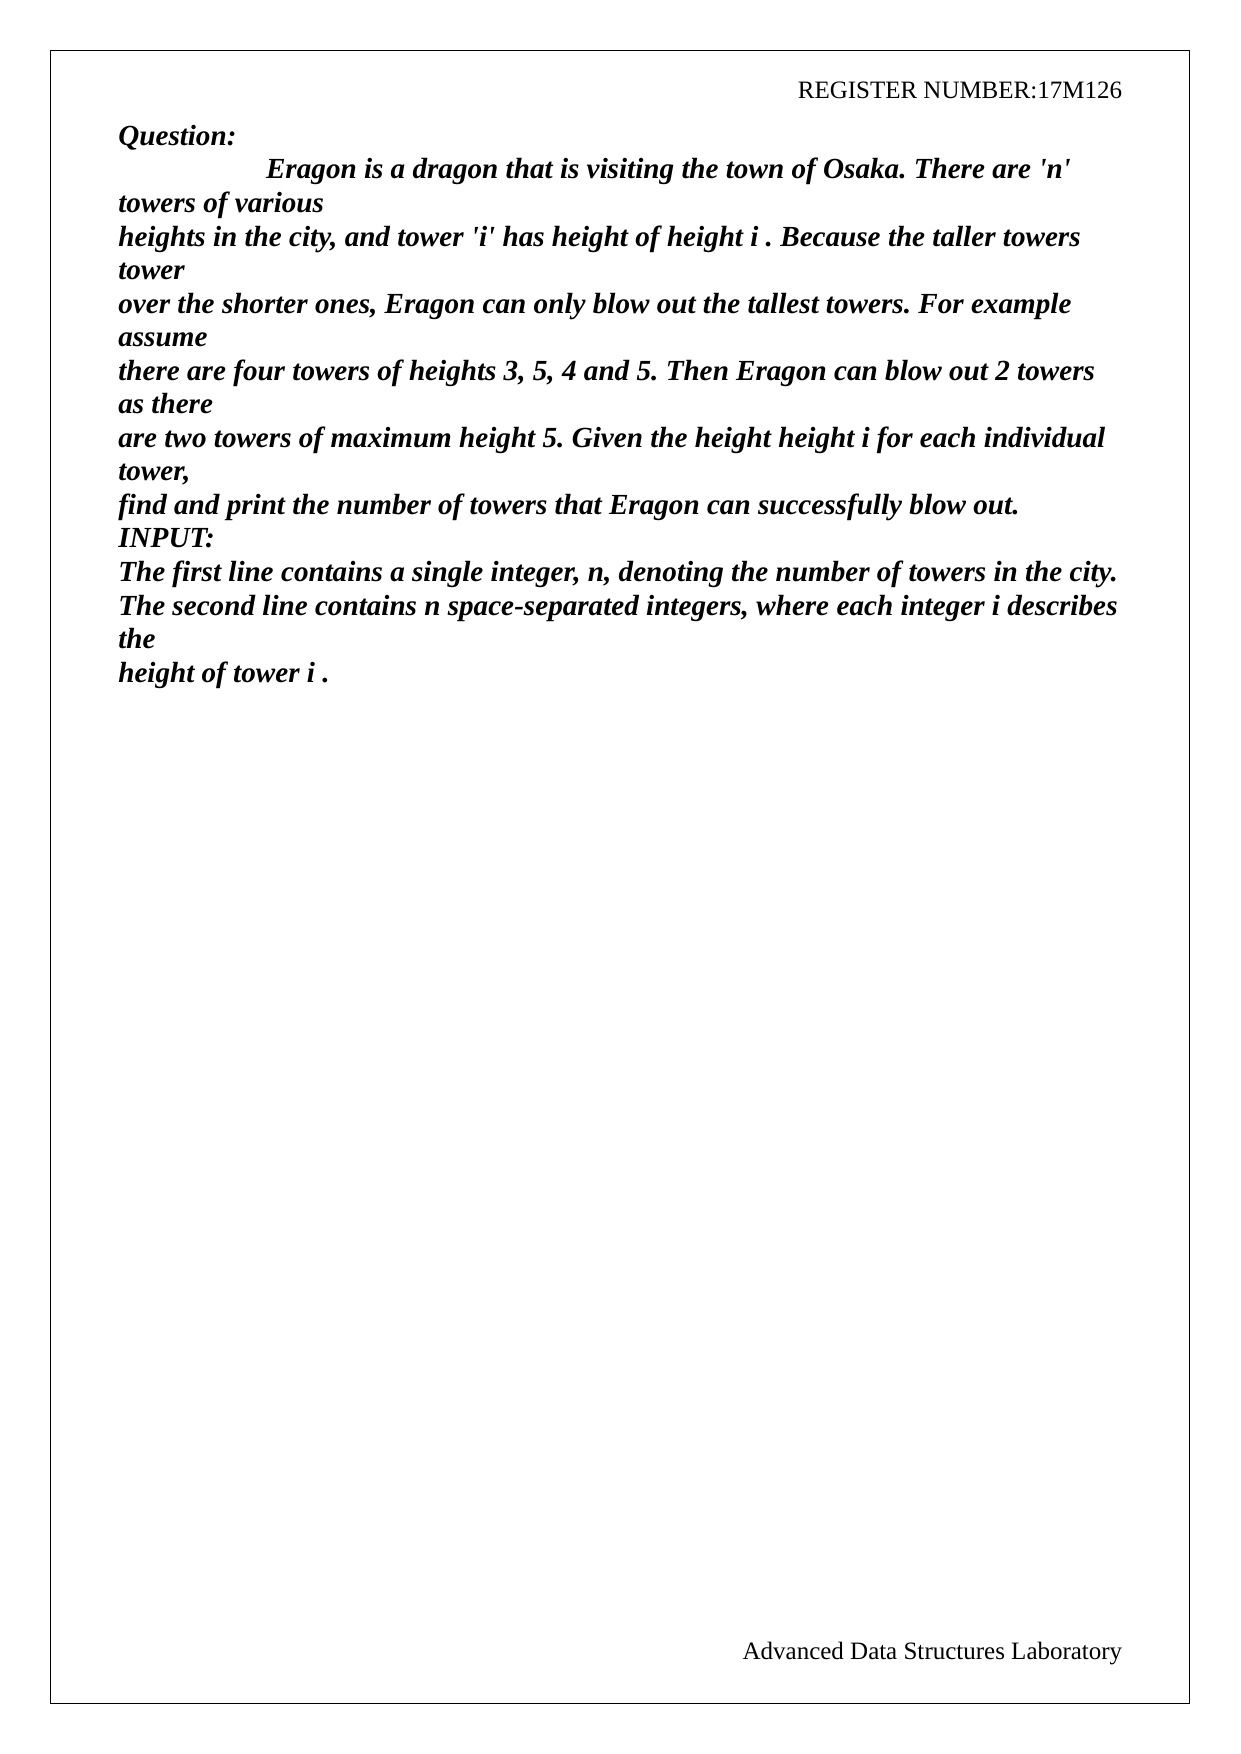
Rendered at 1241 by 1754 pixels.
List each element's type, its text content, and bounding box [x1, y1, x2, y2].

text there are four towers of heights 3, 5, 4 and 5. Then Eragon can blow out 2 towers as there [118, 353, 1122, 420]
text find and print the number of towers that Eragon can successfully blow out. [118, 487, 1122, 521]
text heights in the city, and tower 'i' has height of height i . Because the taller towers tower [118, 219, 1122, 286]
text over the shorter ones, Eragon can only blow out the tallest towers. For example assume [118, 286, 1122, 353]
text The second line contains n space-separated integers, where each integer i describes the [118, 588, 1122, 655]
text Question: [118, 118, 1122, 152]
text Eragon is a dragon that is visiting the town of Osaka. There are 'n' towers of various [118, 152, 1122, 219]
text height of tower i . [118, 655, 1122, 688]
text INPUT: [118, 521, 1122, 554]
text The first line contains a single integer, n, denoting the number of towers in the city. [118, 554, 1122, 588]
text are two towers of maximum height 5. Given the height height i for each individual tower, [118, 420, 1122, 487]
